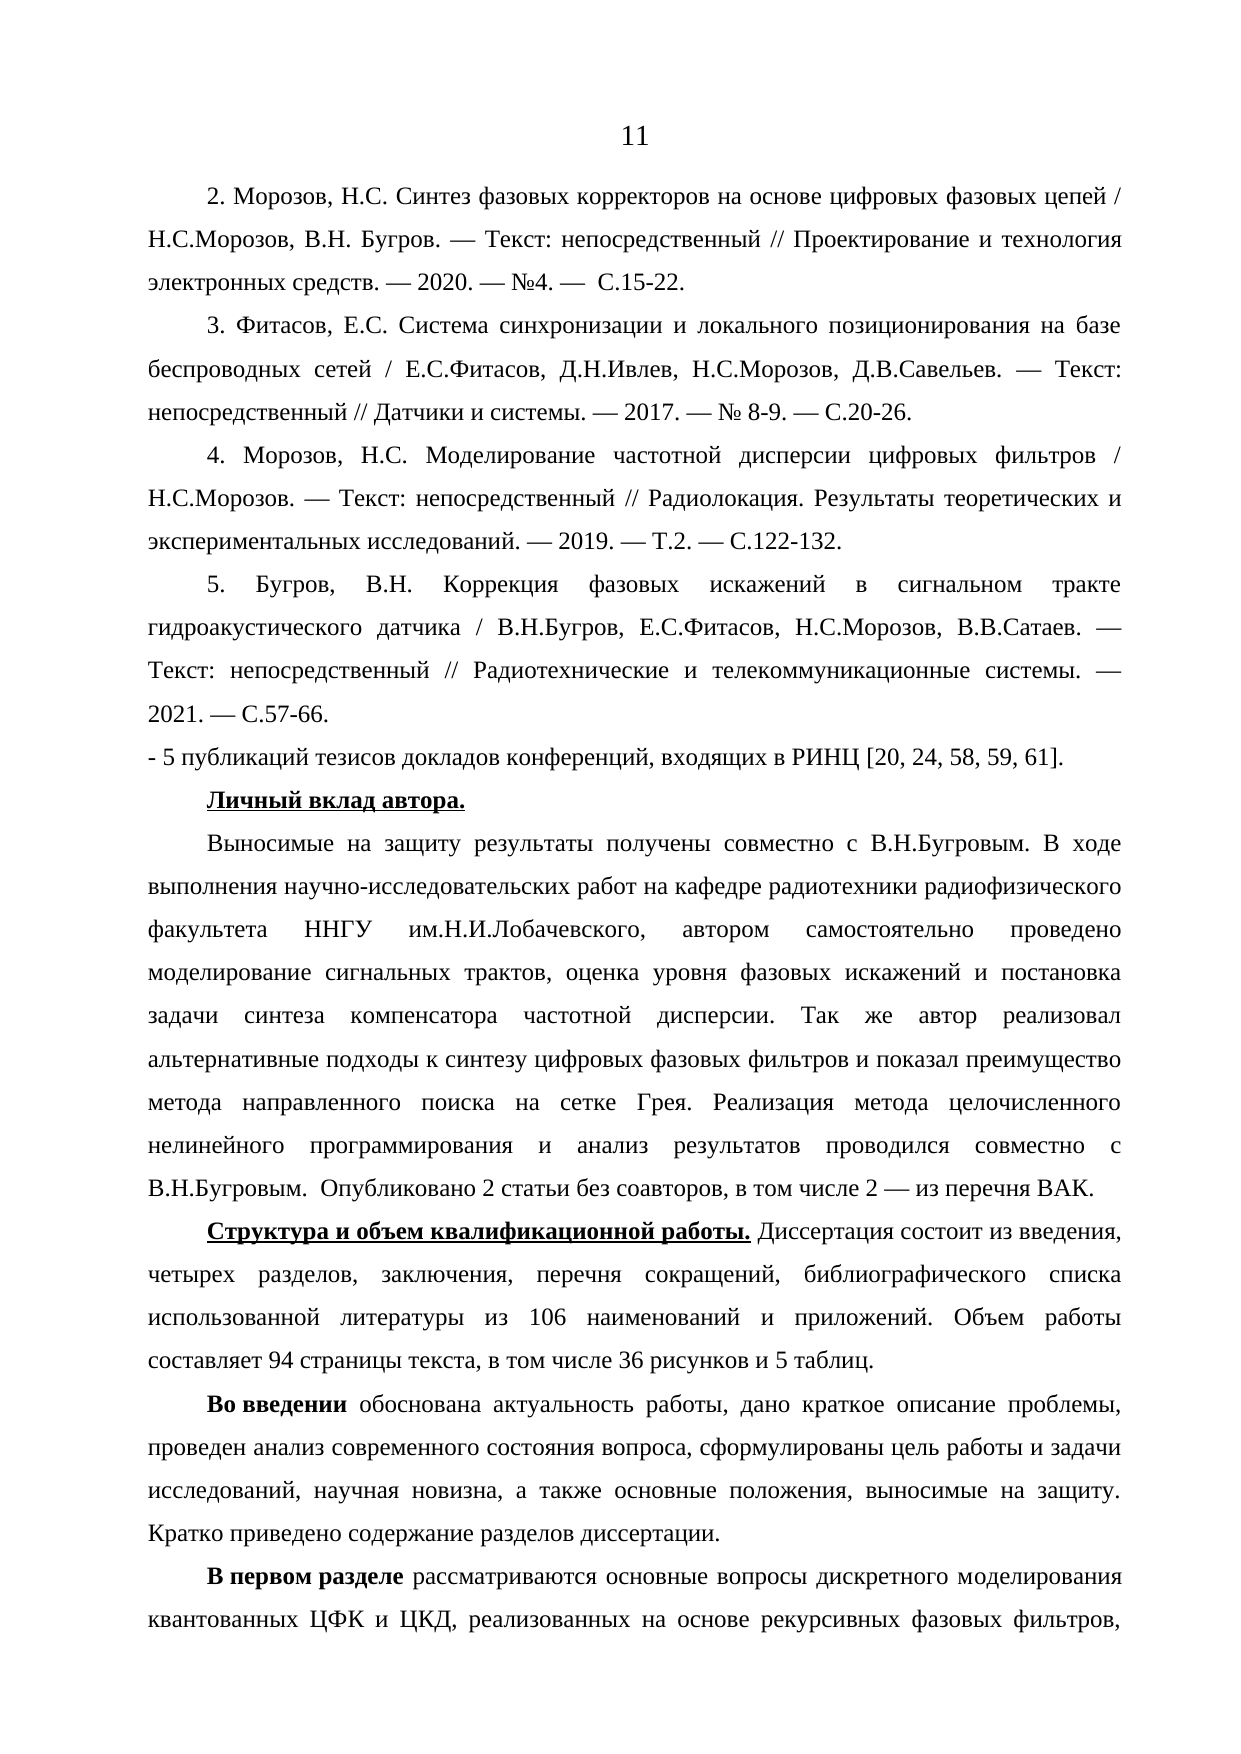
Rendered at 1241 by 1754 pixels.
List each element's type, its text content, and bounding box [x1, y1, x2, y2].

text 5. Бугров, В.Н. Коррекция фазовых искажений в сигнальном тракте гидроакустического датчика / В.Н.Бугров, Е.С.Фитасов, Н.С.Морозов, В.В.Сатаев. — Текст: непосредственный // Радиотехнические и телекоммуникационные системы. — 2021. — С.57-66. [148, 569, 1122, 727]
text Выносимые на защиту результаты получены совместно с В.Н.Бугровым. В ходе выполнения научно-исследовательских работ на кафедре радиотехники радиофизического факультета ННГУ им.Н.И.Лобачевского, автором самостоятельно проведено моделирование сигнальных трактов, оценка уровня фазовых искажений и постановка задачи синтеза компенсатора частотной дисперсии. Так же автор реализовал альтернативные подходы к синтезу цифровых фазовых фильтров и показал преимущество метода направленного поиска на сетке Грея. Реализация метода целочисленного нелинейного программирования и анализ результатов проводился совместно с В.Н.Бугровым. Опубликовано 2 статьи без соавторов, в том числе 2 — из перечня ВАК. [148, 828, 1122, 1202]
text Во введении обоснована актуальность работы, дано краткое описание проблемы, проведен анализ современного состояния вопроса, сформулированы цель работы и задачи исследований, научная новизна, а также основные положения, выносимые на защиту. Кратко приведено содержание разделов диссертации. [148, 1389, 1122, 1547]
text 2. Морозов, Н.С. Синтез фазовых корректоров на основе цифровых фазовых цепей / Н.С.Морозов, В.Н. Бугров. — Текст: непосредственный // Проектирование и технология электронных средств. — 2020. — №4. — С.15-22. [148, 181, 1122, 296]
text 3. Фитасов, Е.С. Система синхронизации и локального позиционирования на базе беспроводных сетей / Е.С.Фитасов, Д.Н.Ивлев, Н.С.Морозов, Д.В.Савельев. — Текст: непосредственный // Датчики и системы. — 2017. — № 8-9. — С.20-26. [148, 311, 1122, 426]
text Структура и объем квалификационной работы. Диссертация состоит из введения, четырех разделов, заключения, перечня сокращений, библиографического списка использованной литературы из 106 наименований и приложений. Объем работы составляет 94 страницы текста, в том числе 36 рисунков и 5 таблиц. [148, 1216, 1122, 1374]
text 4. Морозов, Н.С. Моделирование частотной дисперсии цифровых фильтров / Н.С.Морозов. — Текст: непосредственный // Радиолокация. Результаты теоретических и экспериментальных исследований. — 2019. — Т.2. — С.122-132. [148, 440, 1122, 555]
text Личный вклад автора. [148, 785, 1122, 814]
text В первом разделе рассматриваются основные вопросы дискретного моделирования квантованных ЦФК и ЦКД, реализованных на основе рекурсивных фазовых фильтров, [148, 1561, 1122, 1633]
text - 5 публикаций тезисов докладов конференций, входящих в РИНЦ [20, 24, 58, 59, 61]. [148, 742, 1122, 771]
